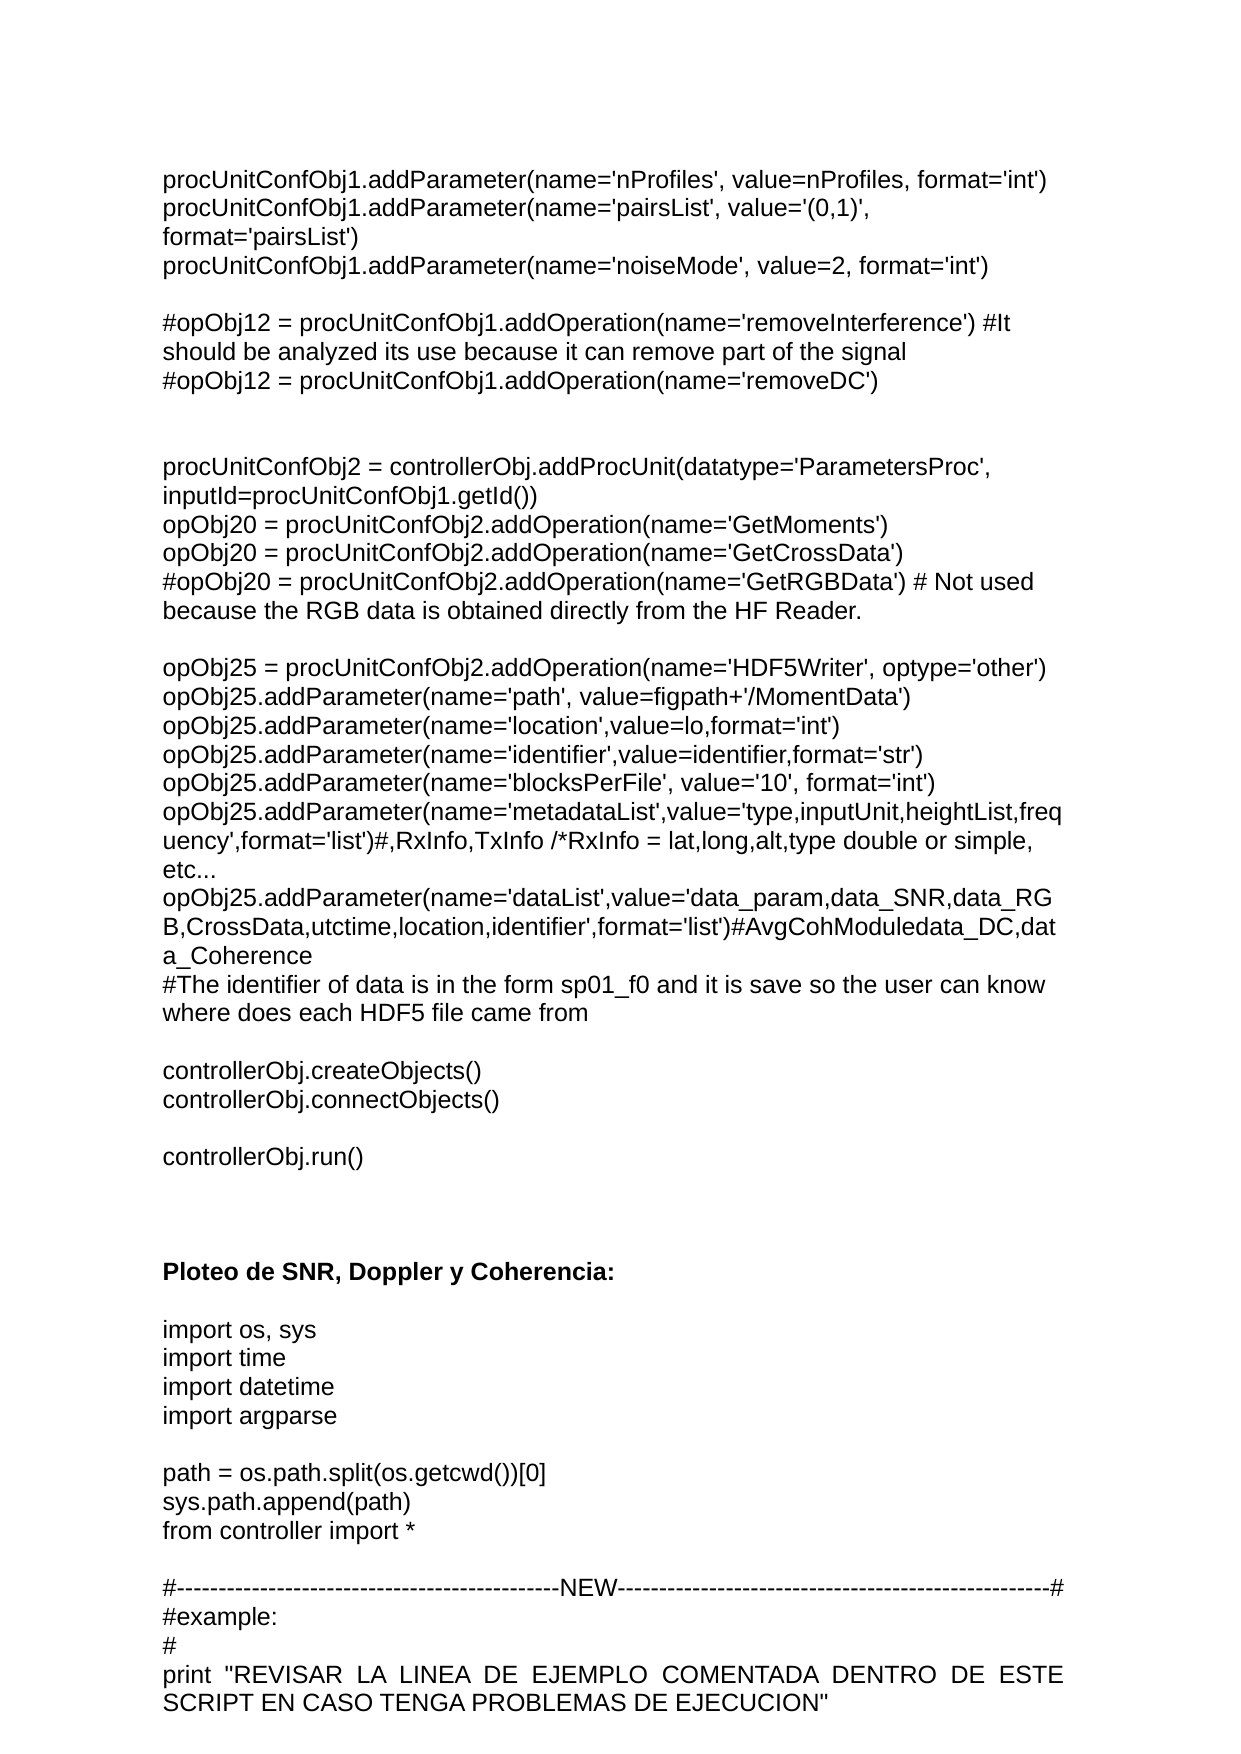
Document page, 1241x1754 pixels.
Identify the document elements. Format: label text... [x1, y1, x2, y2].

text #opObj12 = procUnitConfObj1.addOperation(name='removeInterference') #It should be analyzed its use because it can remove part of the signal [162, 308, 1065, 366]
text Ploteo de SNR, Doppler y Coherencia: [162, 1257, 1065, 1286]
text print "REVISAR LA LINEA DE EJEMPLO COMENTADA DENTRO DE ESTE SCRIPT EN CASO TENGA PROBLEMAS DE EJECUCION" [162, 1659, 1065, 1717]
text opObj25.addParameter(name='identifier',value=identifier,format='str') [162, 739, 1065, 768]
text opObj20 = procUnitConfObj2.addOperation(name='GetMoments') [162, 509, 1065, 538]
text sys.path.append(path) [162, 1487, 1065, 1516]
text import time [162, 1343, 1065, 1372]
text opObj25.addParameter(name='blocksPerFile', value='10', format='int') [162, 768, 1065, 797]
text controllerObj.run() [162, 1142, 1065, 1171]
text import argparse [162, 1401, 1065, 1429]
text #opObj20 = procUnitConfObj2.addOperation(name='GetRGBData') # Not used because the RGB data is obtained directly from the HF Reader. [162, 567, 1065, 624]
text #opObj12 = procUnitConfObj1.addOperation(name='removeDC') [162, 366, 1065, 394]
text #The identifier of data is in the form sp01_f0 and it is save so the user can know where does each HDF5 file came from [162, 969, 1065, 1027]
text opObj25.addParameter(name='location',value=lo,format='int') [162, 711, 1065, 739]
text opObj20 = procUnitConfObj2.addOperation(name='GetCrossData') [162, 538, 1065, 567]
text controllerObj.connectObjects() [162, 1084, 1065, 1113]
text procUnitConfObj1.addParameter(name='nProfiles', value=nProfiles, format='int') [162, 164, 1065, 193]
text opObj25 = procUnitConfObj2.addOperation(name='HDF5Writer', optype='other') [162, 653, 1065, 682]
text opObj25.addParameter(name='path', value=figpath+'/MomentData') [162, 682, 1065, 711]
text #example: [162, 1602, 1065, 1631]
text # [162, 1631, 1065, 1659]
text path = os.path.split(os.getcwd())[0] [162, 1458, 1065, 1487]
text opObj25.addParameter(name='dataList',value='data_param,data_SNR,data_RGB,CrossData,utctime,location,identifier',format='list')#AvgCohModuledata_DC,data_Coherence [162, 883, 1065, 969]
text import datetime [162, 1372, 1065, 1401]
text opObj25.addParameter(name='metadataList',value='type,inputUnit,heightList,frequency',format='list')#,RxInfo,TxInfo /*RxInfo = lat,long,alt,type double or simple, etc... [162, 797, 1065, 883]
text import os, sys [162, 1314, 1065, 1343]
text procUnitConfObj1.addParameter(name='noiseMode', value=2, format='int') [162, 251, 1065, 279]
text controllerObj.createObjects() [162, 1056, 1065, 1084]
text #----------------------------------------------NEW----------------------------------------------------# [162, 1573, 1065, 1602]
text from controller import * [162, 1516, 1065, 1544]
text procUnitConfObj1.addParameter(name='pairsList', value='(0,1)', format='pairsList') [162, 193, 1065, 251]
text procUnitConfObj2 = controllerObj.addProcUnit(datatype='ParametersProc', inputId=procUnitConfObj1.getId()) [162, 452, 1065, 509]
